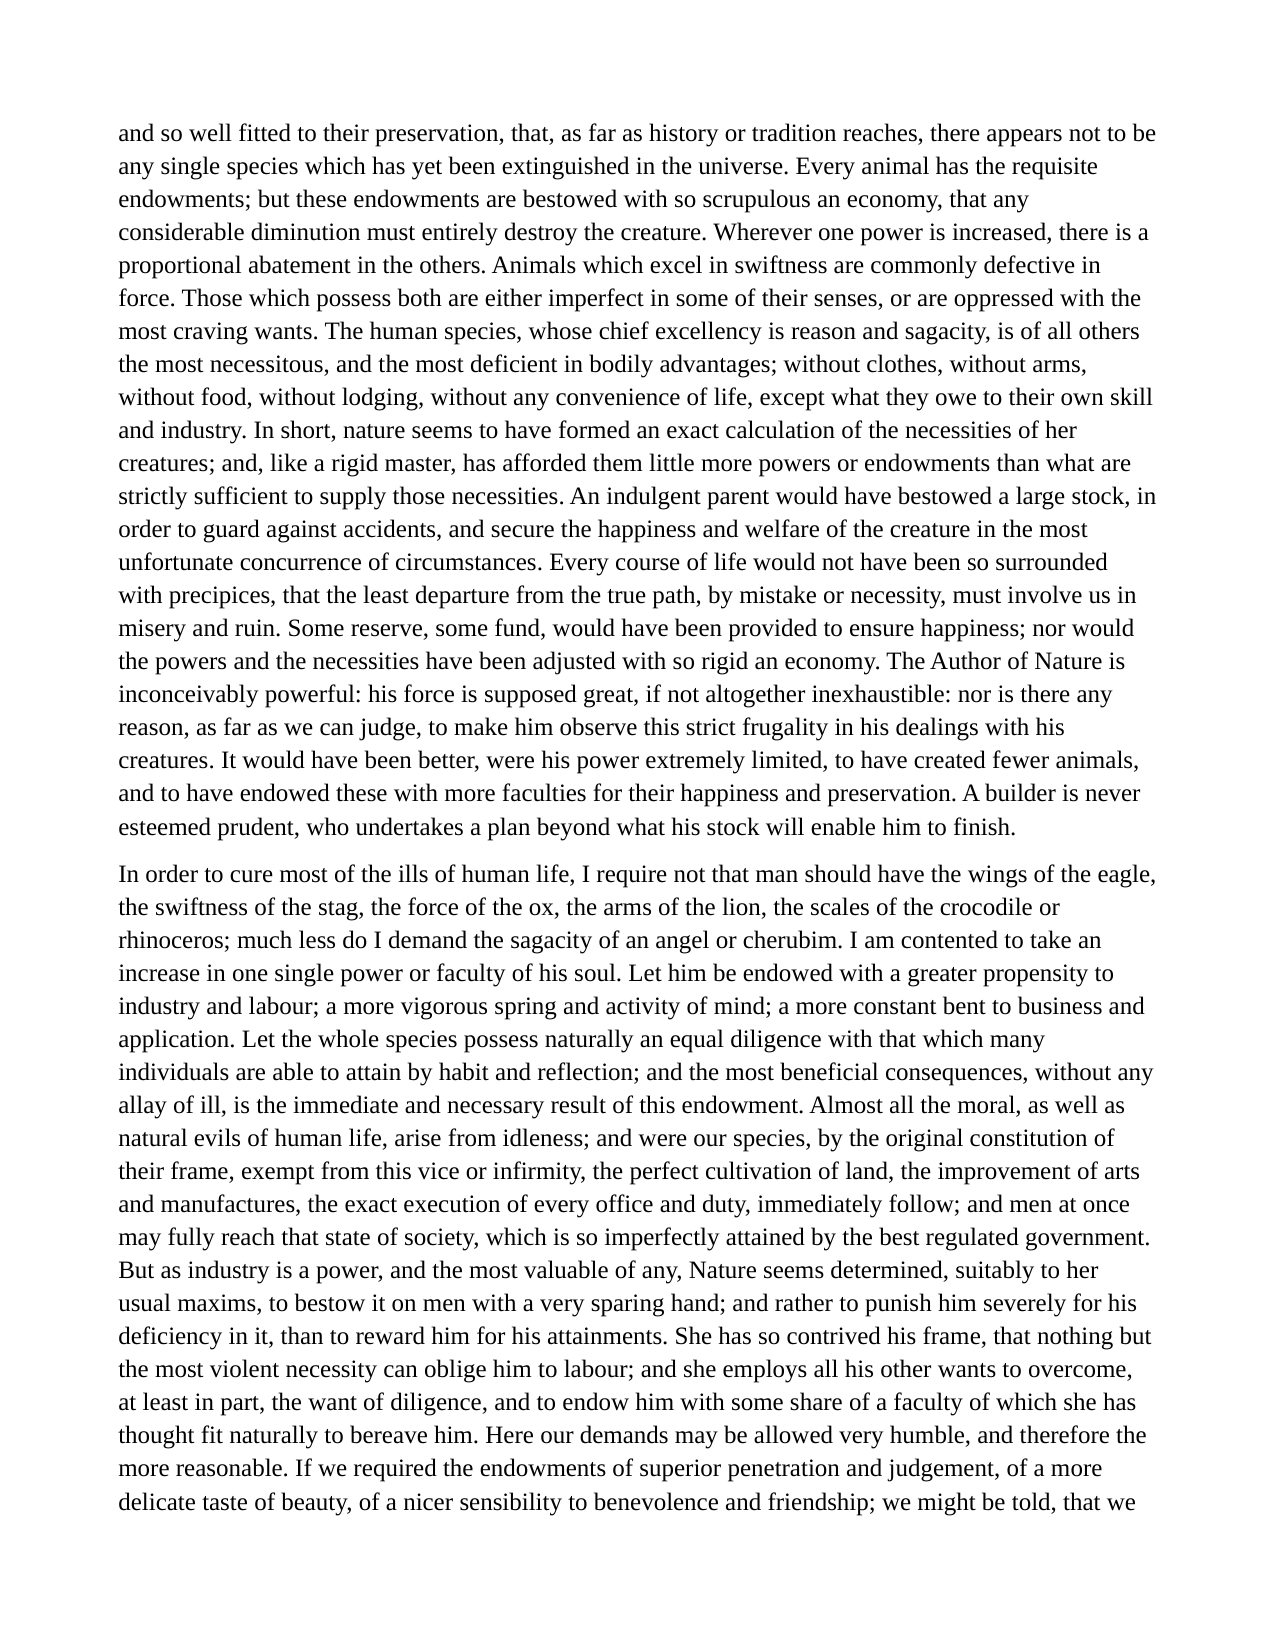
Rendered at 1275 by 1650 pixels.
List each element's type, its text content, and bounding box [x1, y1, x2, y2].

text In order to cure most of the ills of human life, I require not that man should have the wings of the eagle, the swiftness of the stag, the force of the ox, the arms of the lion, the scales of the crocodile or rhinoceros; much less do I demand the sagacity of an angel or cherubim. I am contented to take an increase in one single power or faculty of his soul. Let him be endowed with a greater propensity to industry and labour; a more vigorous spring and activity of mind; a more constant bent to business and application. Let the whole species possess naturally an equal diligence with that which many individuals are able to attain by habit and reflection; and the most beneficial consequences, without any allay of ill, is the immediate and necessary result of this endowment. Almost all the moral, as well as natural evils of human life, arise from idleness; and were our species, by the original constitution of their frame, exempt from this vice or infirmity, the perfect cultivation of land, the improvement of arts and manufactures, the exact execution of every office and duty, immediately follow; and men at once may fully reach that state of society, which is so imperfectly attained by the best regulated government. But as industry is a power, and the most valuable of any, Nature seems determined, suitably to her usual maxims, to bestow it on men with a very sparing hand; and rather to punish him severely for his deficiency in it, than to reward him for his attainments. She has so contrived his frame, that nothing but the most violent necessity can oblige him to labour; and she employs all his other wants to overcome, at least in part, the want of diligence, and to endow him with some share of a faculty of which she has thought fit naturally to bereave him. Here our demands may be allowed very humble, and therefore the more reasonable. If we required the endowments of superior penetration and judgement, of a more delicate taste of beauty, of a nicer sensibility to benevolence and friendship; we might be told, that we [118, 859, 1157, 1515]
text and so well fitted to their preservation, that, as far as history or tradition reaches, there appears not to be any single species which has yet been extinguished in the universe. Every animal has the requisite endowments; but these endowments are bestowed with so scrupulous an economy, that any considerable diminution must entirely destroy the creature. Wherever one power is increased, there is a proportional abatement in the others. Animals which excel in swiftness are commonly defective in force. Those which possess both are either imperfect in some of their senses, or are oppressed with the most craving wants. The human species, whose chief excellency is reason and sagacity, is of all others the most necessitous, and the most deficient in bodily advantages; without clothes, without arms, without food, without lodging, without any convenience of life, except what they owe to their own skill and industry. In short, nature seems to have formed an exact calculation of the necessities of her creatures; and, like a rigid master, has afforded them little more powers or endowments than what are strictly sufficient to supply those necessities. An indulgent parent would have bestowed a large stock, in order to guard against accidents, and secure the happiness and welfare of the creature in the most unfortunate concurrence of circumstances. Every course of life would not have been so surrounded with precipices, that the least departure from the true path, by mistake or necessity, must involve us in misery and ruin. Some reserve, some fund, would have been provided to ensure happiness; nor would the powers and the necessities have been adjusted with so rigid an economy. The Author of Nature is inconceivably powerful: his force is supposed great, if not altogether inexhaustible: nor is there any reason, as far as we can judge, to make him observe this strict frugality in his dealings with his creatures. It would have been better, were his power extremely limited, to have created fewer animals, and to have endowed these with more faculties for their happiness and preservation. A builder is never esteemed prudent, who undertakes a plan beyond what his stock will enable him to finish. [118, 118, 1157, 840]
